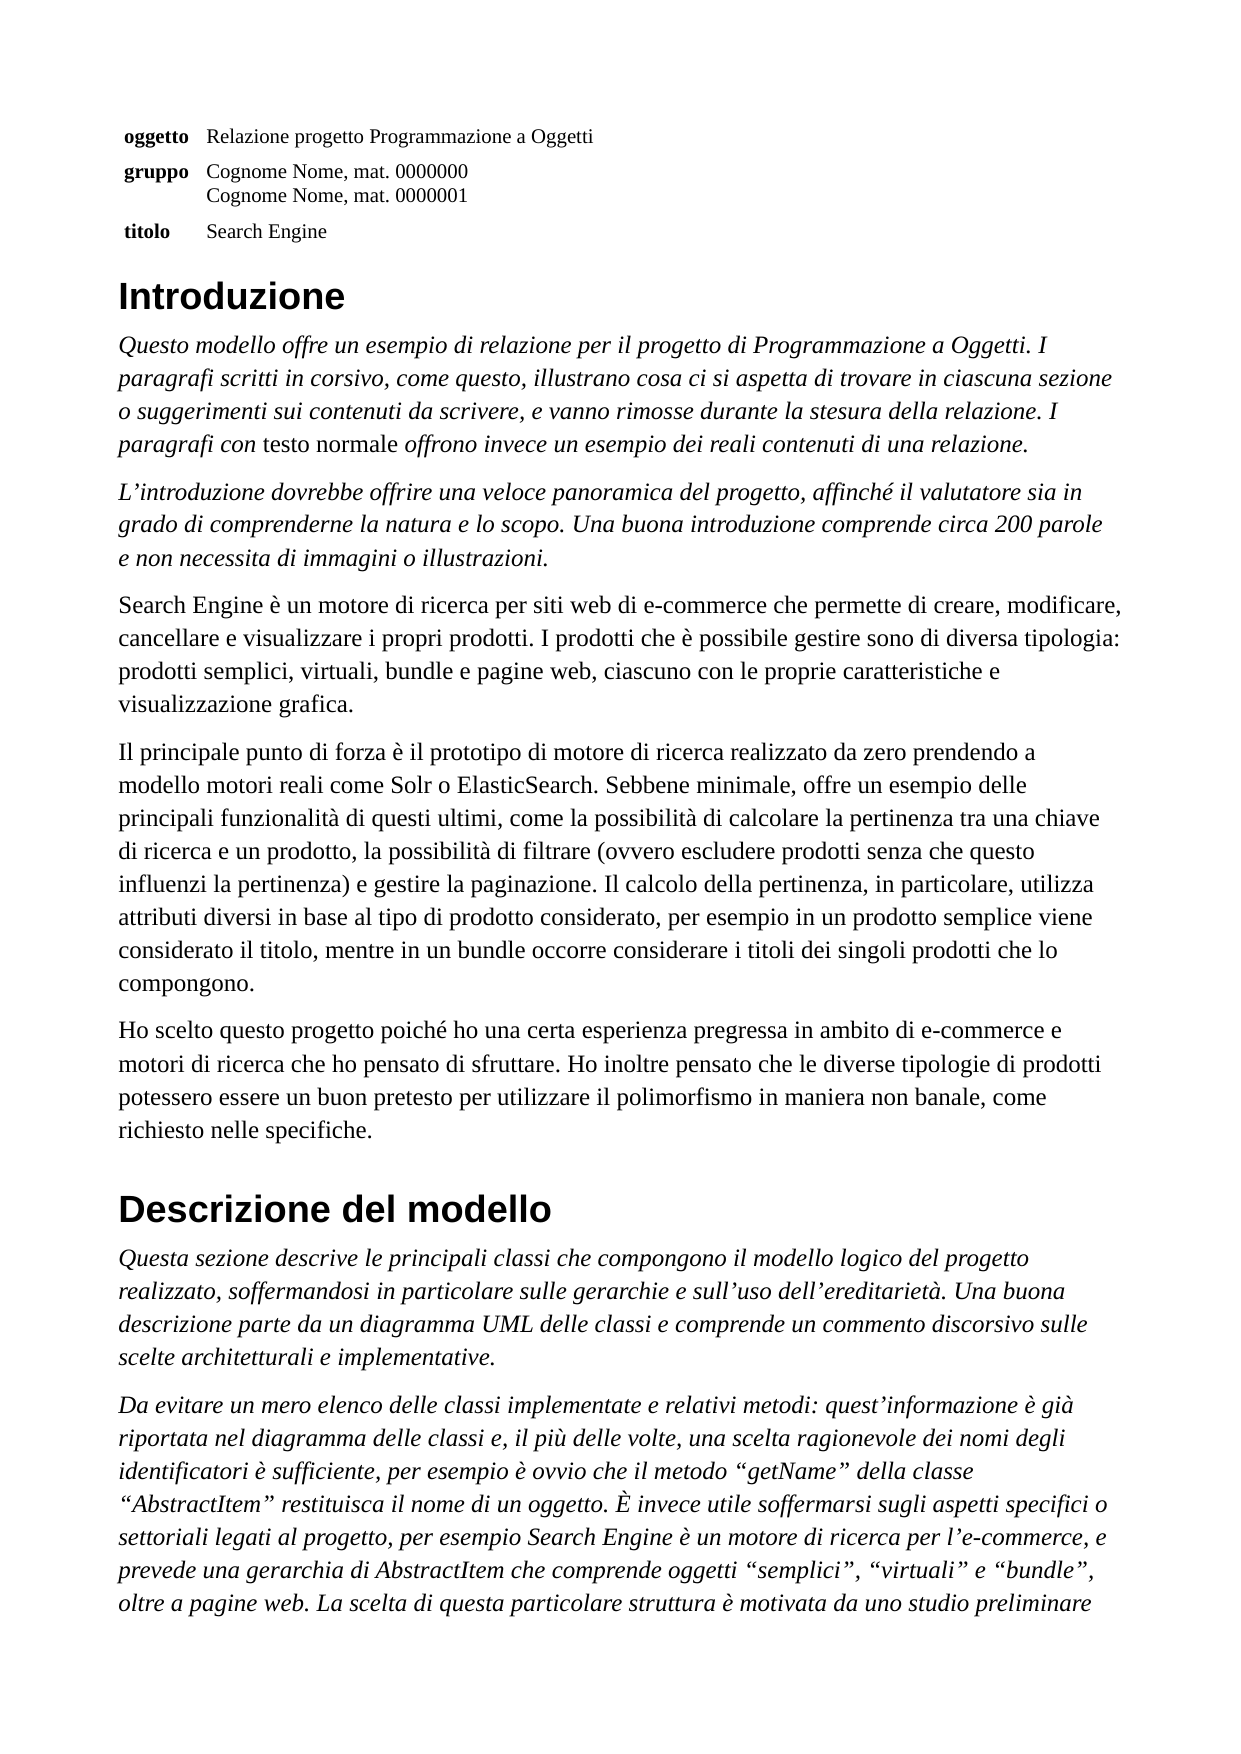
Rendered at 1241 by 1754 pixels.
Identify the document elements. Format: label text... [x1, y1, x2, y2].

subtitle Descrizione del modello [118, 1187, 1122, 1231]
text Ho scelto questo progetto poiché ho una certa esperienza pregressa in ambito di e-commerce e motori di ricerca che ho pensato di sfruttare. Ho inoltre pensato che le diverse tipologie di prodotti potessero essere un buon pretesto per utilizzare il polimorfismo in maniera non banale, come richiesto nelle specifiche. [118, 1016, 1122, 1143]
text L’introduzione dovrebbe offrire una veloce panoramica del progetto, affinché il valutatore sia in grado di comprenderne la natura e lo scopo. Una buona introduzione comprende circa 200 parole e non necessita di immagini o illustrazioni. [118, 477, 1122, 571]
text Questo modello offre un esempio di relazione per il progetto di Programmazione a Oggetti. I paragrafi scritti in corsivo, come questo, illustrano cosa ci si aspetta di trovare in ciascuna sezione o suggerimenti sui contenuti da scrivere, e vanno rimosse durante la stesura della relazione. I paragrafi con testo normale offrono invece un esempio dei reali contenuti di una relazione. [118, 330, 1122, 458]
table_header Relazione progetto Programmazione a Oggetti [200, 118, 1122, 154]
table_cell Cognome Nome, mat. 0000000 Cognome Nome, mat. 0000001 [200, 154, 1122, 213]
text Questa sezione descrive le principali classi che compongono il modello logico del progetto realizzato, soffermandosi in particolare sulle gerarchie e sull’uso dell’ereditarietà. Una buona descrizione parte da un diagramma UML delle classi e comprende un commento discorsivo sulle scelte architetturali e implementative. [118, 1243, 1122, 1371]
text Search Engine è un motore di ricerca per siti web di e-commerce che permette di creare, modificare, cancellare e visualizzare i propri prodotti. I prodotti che è possibile gestire sono di diversa tipologia: prodotti semplici, virtuali, bundle e pagine web, ciascuno con le proprie caratteristiche e visualizzazione grafica. [118, 590, 1122, 718]
table_cell gruppo [118, 154, 200, 213]
table_cell Search Engine [200, 213, 1122, 249]
text Il principale punto di forza è il prototipo di motore di ricerca realizzato da zero prendendo a modello motori reali come Solr o ElasticSearch. Sebbene minimale, offre un esempio delle principali funzionalità di questi ultimi, come la possibilità di calcolare la pertinenza tra una chiave di ricerca e un prodotto, la possibilità di filtrare (ovvero escludere prodotti senza che questo influenzi la pertinenza) e gestire la paginazione. Il calcolo della pertinenza, in particolare, utilizza attributi diversi in base al tipo di prodotto considerato, per esempio in un prodotto semplice viene considerato il titolo, mentre in un bundle occorre considerare i titoli dei singoli prodotti che lo compongono. [118, 737, 1122, 997]
table_header oggetto [118, 118, 200, 154]
subtitle Introduzione [118, 274, 1122, 317]
table_cell titolo [118, 213, 200, 249]
text Da evitare un mero elenco delle classi implementate e relativi metodi: quest’informazione è già riportata nel diagramma delle classi e, il più delle volte, una scelta ragionevole dei nomi degli identificatori è sufficiente, per esempio è ovvio che il metodo “getName” della classe “AbstractItem” restituisca il nome di un oggetto. È invece utile soffermarsi sugli aspetti specifici o settoriali legati al progetto, per esempio Search Engine è un motore di ricerca per l’e-commerce, e prevede una gerarchia di AbstractItem che comprende oggetti “semplici”, “virtuali” e “bundle”, oltre a pagine web. La scelta di questa particolare struttura è motivata da uno studio preliminare [118, 1390, 1122, 1617]
